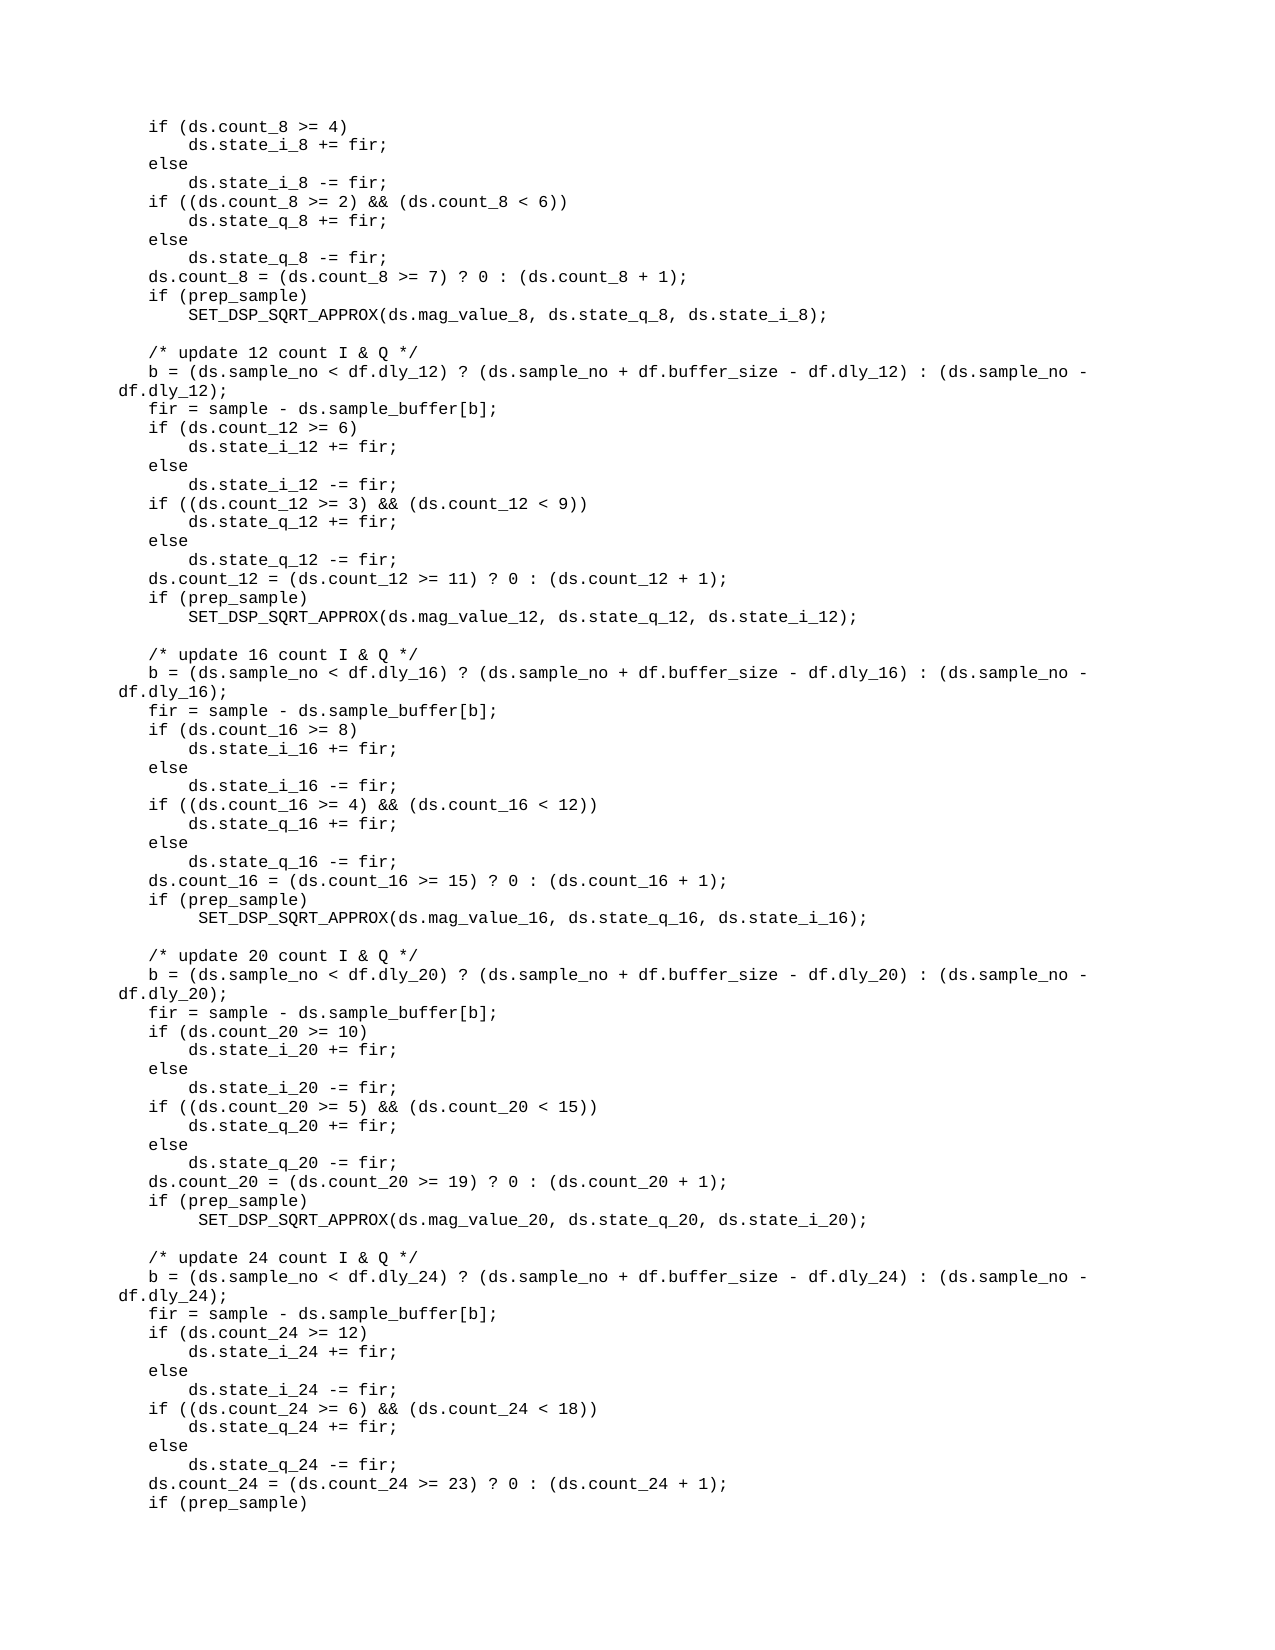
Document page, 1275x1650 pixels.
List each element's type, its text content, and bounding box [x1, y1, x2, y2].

text ds.state_i_20 -= fir; [118, 1080, 1157, 1098]
text b = (ds.sample_no < df.dly_16) ? (ds.sample_no + df.buffer_size - df.dly_16) : (ds.sample_no - df.dly_16); [118, 665, 1157, 703]
text else [118, 834, 1157, 853]
text ds.state_q_16 -= fir; [118, 853, 1157, 872]
text else [118, 156, 1157, 175]
text if (ds.count_16 >= 8) [118, 721, 1157, 740]
text SET_DSP_SQRT_APPROX(ds.mag_value_12, ds.state_q_12, ds.state_i_12); [118, 608, 1157, 627]
text ds.state_q_12 += fir; [118, 514, 1157, 533]
text else [118, 231, 1157, 250]
text ds.state_i_12 -= fir; [118, 476, 1157, 495]
text fir = sample - ds.sample_buffer[b]; [118, 401, 1157, 420]
text ds.state_q_24 += fir; [118, 1419, 1157, 1438]
text if (prep_sample) [118, 891, 1157, 910]
text /* update 24 count I & Q */ [118, 1249, 1157, 1268]
text if (prep_sample) [118, 1193, 1157, 1212]
text ds.state_i_24 -= fir; [118, 1381, 1157, 1400]
text SET_DSP_SQRT_APPROX(ds.mag_value_20, ds.state_q_20, ds.state_i_20); [118, 1212, 1157, 1231]
text ds.state_i_8 -= fir; [118, 175, 1157, 193]
text else [118, 1061, 1157, 1080]
text if (ds.count_8 >= 4) [118, 118, 1157, 137]
text fir = sample - ds.sample_buffer[b]; [118, 703, 1157, 721]
text fir = sample - ds.sample_buffer[b]; [118, 1306, 1157, 1325]
text if (ds.count_20 >= 10) [118, 1023, 1157, 1042]
text /* update 20 count I & Q */ [118, 948, 1157, 967]
text if ((ds.count_16 >= 4) && (ds.count_16 < 12)) [118, 797, 1157, 816]
text if (ds.count_12 >= 6) [118, 420, 1157, 439]
text ds.state_q_20 += fir; [118, 1117, 1157, 1136]
text else [118, 759, 1157, 778]
text ds.count_8 = (ds.count_8 >= 7) ? 0 : (ds.count_8 + 1); [118, 269, 1157, 288]
text b = (ds.sample_no < df.dly_24) ? (ds.sample_no + df.buffer_size - df.dly_24) : (ds.sample_no - df.dly_24); [118, 1268, 1157, 1306]
text ds.count_24 = (ds.count_24 >= 23) ? 0 : (ds.count_24 + 1); [118, 1476, 1157, 1494]
text if ((ds.count_12 >= 3) && (ds.count_12 < 9)) [118, 495, 1157, 514]
text ds.count_16 = (ds.count_16 >= 15) ? 0 : (ds.count_16 + 1); [118, 872, 1157, 891]
text if (prep_sample) [118, 589, 1157, 608]
text SET_DSP_SQRT_APPROX(ds.mag_value_8, ds.state_q_8, ds.state_i_8); [118, 307, 1157, 326]
text ds.count_12 = (ds.count_12 >= 11) ? 0 : (ds.count_12 + 1); [118, 571, 1157, 589]
text /* update 12 count I & Q */ [118, 344, 1157, 363]
text ds.state_q_16 += fir; [118, 816, 1157, 834]
text ds.state_i_8 += fir; [118, 137, 1157, 156]
text b = (ds.sample_no < df.dly_20) ? (ds.sample_no + df.buffer_size - df.dly_20) : (ds.sample_no - df.dly_20); [118, 967, 1157, 1004]
text ds.state_i_24 += fir; [118, 1344, 1157, 1362]
text else [118, 1362, 1157, 1381]
text if (prep_sample) [118, 1494, 1157, 1513]
text ds.state_q_24 -= fir; [118, 1457, 1157, 1476]
text if (prep_sample) [118, 288, 1157, 307]
text if ((ds.count_20 >= 5) && (ds.count_20 < 15)) [118, 1098, 1157, 1117]
text else [118, 1438, 1157, 1457]
text else [118, 533, 1157, 552]
text else [118, 1136, 1157, 1155]
text /* update 16 count I & Q */ [118, 646, 1157, 665]
text ds.state_q_8 -= fir; [118, 250, 1157, 269]
text ds.state_i_16 += fir; [118, 740, 1157, 759]
text fir = sample - ds.sample_buffer[b]; [118, 1004, 1157, 1023]
text ds.state_i_20 += fir; [118, 1042, 1157, 1061]
text ds.state_i_12 += fir; [118, 439, 1157, 457]
text SET_DSP_SQRT_APPROX(ds.mag_value_16, ds.state_q_16, ds.state_i_16); [118, 910, 1157, 929]
text ds.state_q_8 += fir; [118, 212, 1157, 231]
text else [118, 457, 1157, 476]
text b = (ds.sample_no < df.dly_12) ? (ds.sample_no + df.buffer_size - df.dly_12) : (ds.sample_no - df.dly_12); [118, 363, 1157, 401]
text if (ds.count_24 >= 12) [118, 1325, 1157, 1344]
text ds.count_20 = (ds.count_20 >= 19) ? 0 : (ds.count_20 + 1); [118, 1174, 1157, 1193]
text if ((ds.count_24 >= 6) && (ds.count_24 < 18)) [118, 1400, 1157, 1419]
text ds.state_i_16 -= fir; [118, 778, 1157, 797]
text ds.state_q_20 -= fir; [118, 1155, 1157, 1174]
text if ((ds.count_8 >= 2) && (ds.count_8 < 6)) [118, 193, 1157, 212]
text ds.state_q_12 -= fir; [118, 552, 1157, 571]
